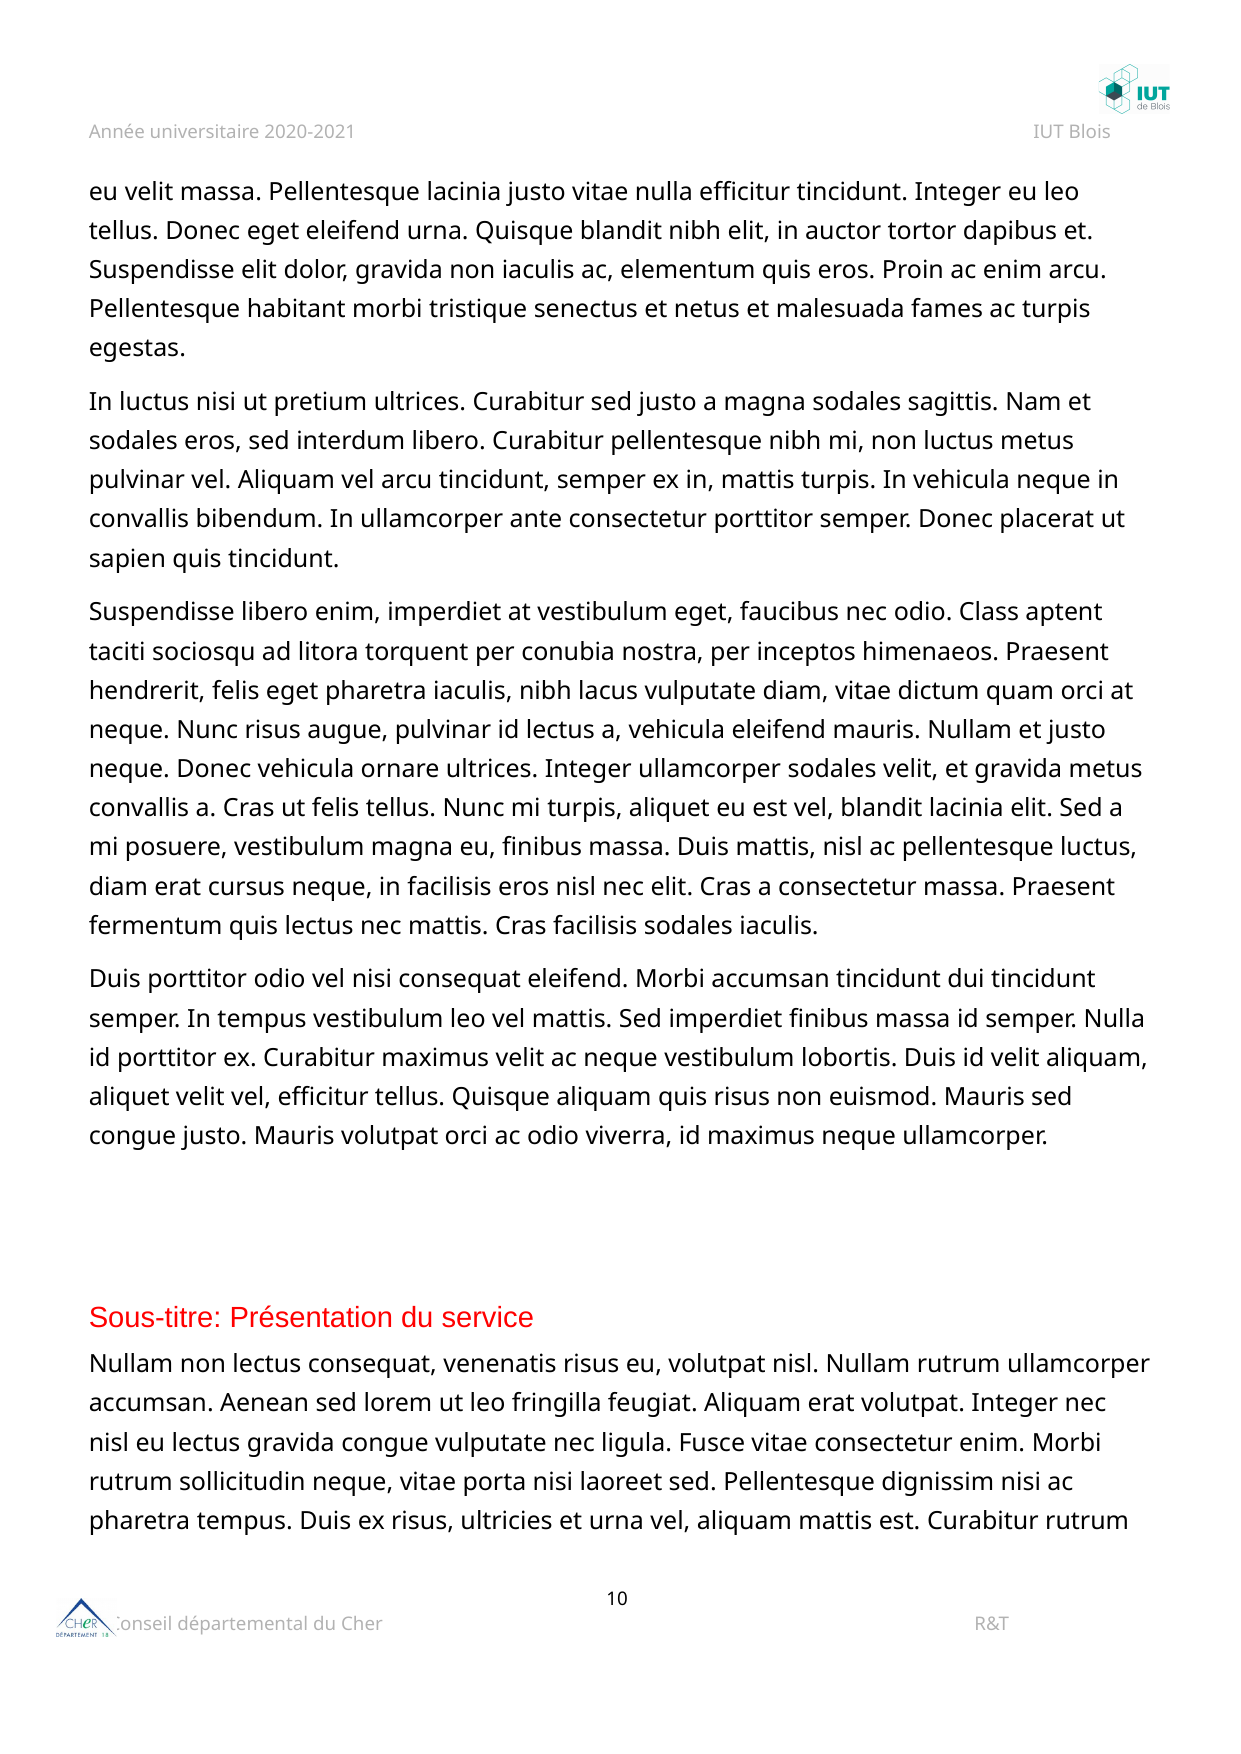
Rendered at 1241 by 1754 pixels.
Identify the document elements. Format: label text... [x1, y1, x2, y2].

text Suspendisse libero enim, imperdiet at vestibulum eget, faucibus nec odio. Class aptent taciti sociosqu ad litora torquent per conubia nostra, per inceptos himenaeos. Praesent hendrerit, felis eget pharetra iaculis, nibh lacus vulputate diam, vitae dictum quam orci at neque. Nunc risus augue, pulvinar id lectus a, vehicula eleifend mauris. Nullam et justo neque. Donec vehicula ornare ultrices. Integer ullamcorper sodales velit, et gravida metus convallis a. Cras ut felis tellus. Nunc mi turpis, aliquet eu est vel, blandit lacinia elit. Sed a mi posuere, vestibulum magna eu, finibus massa. Duis mattis, nisl ac pellentesque luctus, diam erat cursus neque, in facilisis eros nisl nec elit. Cras a consectetur massa. Praesent fermentum quis lectus nec mattis. Cras facilisis sodales iaculis. [88, 594, 1151, 941]
text Nullam non lectus consequat, venenatis risus eu, volutpat nisl. Nullam rutrum ullamcorper accumsan. Aenean sed lorem ut leo fringilla feugiat. Aliquam erat volutpat. Integer nec nisl eu lectus gravida congue vulputate nec ligula. Fusce vitae consectetur enim. Morbi rutrum sollicitudin neque, vitae porta nisi laoreet sed. Pellentesque dignissim nisi ac pharetra tempus. Duis ex risus, ultricies et urna vel, aliquam mattis est. Curabitur rutrum [88, 1346, 1151, 1537]
subtitle Sous-titre: Présentation du service [88, 1300, 1151, 1333]
picture [1098, 64, 1170, 114]
text Duis porttitor odio vel nisi consequat eleifend. Morbi accumsan tincidunt dui tincidunt semper. In tempus vestibulum leo vel mattis. Sed imperdiet finibus massa id semper. Nulla id porttitor ex. Curabitur maximus velit ac neque vestibulum lobortis. Duis id velit aliquam, aliquet velit vel, efficitur tellus. Quisque aliquam quis risus non euismod. Mauris sed congue justo. Mauris volutpat orci ac odio viverra, id maximus neque ullamcorper. [88, 961, 1151, 1152]
picture [56, 1598, 117, 1637]
text In luctus nisi ut pretium ultrices. Curabitur sed justo a magna sodales sagittis. Nam et sodales eros, sed interdum libero. Curabitur pellentesque nibh mi, non luctus metus pulvinar vel. Aliquam vel arcu tincidunt, semper ex in, mattis turpis. In vehicula neque in convallis bibendum. In ullamcorper ante consectetur porttitor semper. Donec placerat ut sapien quis tincidunt. [88, 383, 1151, 574]
text eu velit massa. Pellentesque lacinia justo vitae nulla efficitur tincidunt. Integer eu leo tellus. Donec eget eleifend urna. Quisque blandit nibh elit, in auctor tortor dapibus et. Suspendisse elit dolor, gravida non iaculis ac, elementum quis eros. Proin ac enim arcu. Pellentesque habitant morbi tristique senectus et netus et malesuada fames ac turpis egestas. [88, 173, 1151, 364]
